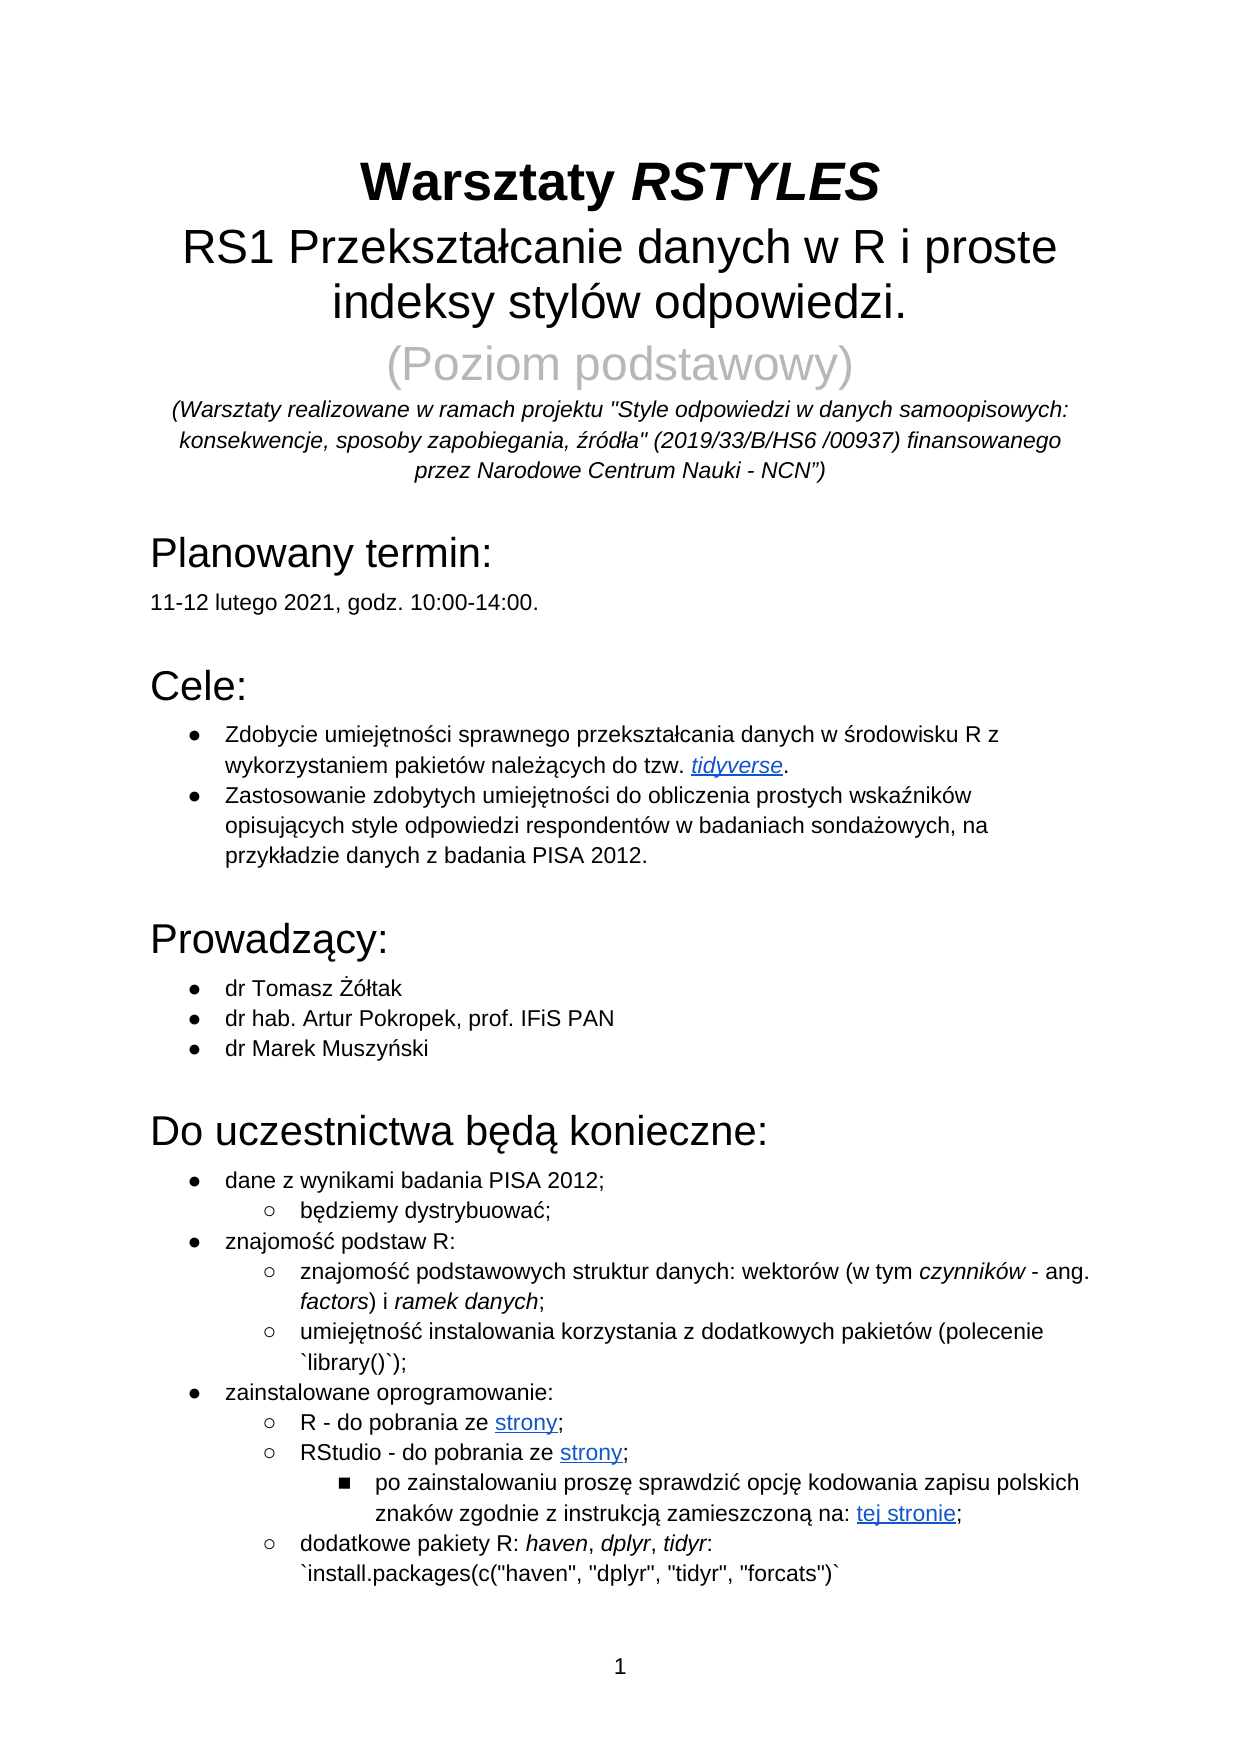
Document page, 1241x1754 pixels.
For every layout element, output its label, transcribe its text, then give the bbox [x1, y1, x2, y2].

subtitle Prowadzący: [150, 914, 1090, 962]
list dodatkowe pakiety R: haven, dplyr, tidyr: `install.packages(c("haven", "dplyr", "tidyr", "forcats")` [262, 1530, 1090, 1586]
list dr hab. Artur Pokropek, prof. IFiS PAN [187, 1005, 1090, 1031]
list Zastosowanie zdobytych umiejętności do obliczenia prostych wskaźników opisujących style odpowiedzi respondentów w badaniach sondażowych, na przykładzie danych z badania PISA 2012. [187, 782, 1090, 868]
list zainstalowane oprogramowanie: [187, 1379, 1090, 1405]
list dr Tomasz Żółtak [187, 974, 1090, 1001]
list umiejętność instalowania korzystania z dodatkowych pakietów (polecenie `library()`); [262, 1318, 1090, 1375]
title (Poziom podstawowy) [150, 335, 1090, 390]
list po zainstalowaniu proszę sprawdzić opcję kodowania zapisu polskich znaków zgodnie z instrukcją zamieszczoną na: tej stronie; [337, 1469, 1090, 1526]
list Zdobycie umiejętności sprawnego przekształcania danych w środowisku R z wykorzystaniem pakietów należących do tzw. tidyverse. [187, 721, 1090, 778]
text 11-12 lutego 2021, godz. 10:00-14:00. [150, 589, 1090, 615]
list znajomość podstawowych struktur danych: wektorów (w tym czynników - ang. factors) i ramek danych; [262, 1258, 1090, 1314]
subtitle Do uczestnictwa będą konieczne: [150, 1107, 1090, 1155]
title RS1 Przekształcanie danych w R i proste indeksy stylów odpowiedzi. [150, 218, 1090, 329]
list dane z wynikami badania PISA 2012; [187, 1167, 1090, 1193]
list dr Marek Muszyński [187, 1035, 1090, 1061]
text (Warsztaty realizowane w ramach projektu "Style odpowiedzi w danych samoopisowych: konsekwencje, sposoby zapobiegania, źródła" (2019/33/B/HS6 /00937) finansowanego przez Narodowe Centrum Nauki - NCN”) [150, 396, 1090, 483]
title Warsztaty RSTYLES [150, 150, 1090, 212]
list RStudio - do pobrania ze strony; [262, 1439, 1090, 1465]
list znajomość podstaw R: [187, 1228, 1090, 1254]
subtitle Planowany termin: [150, 529, 1090, 577]
subtitle Cele: [150, 661, 1090, 709]
list będziemy dystrybuować; [262, 1197, 1090, 1224]
list R - do pobrania ze strony; [262, 1409, 1090, 1435]
